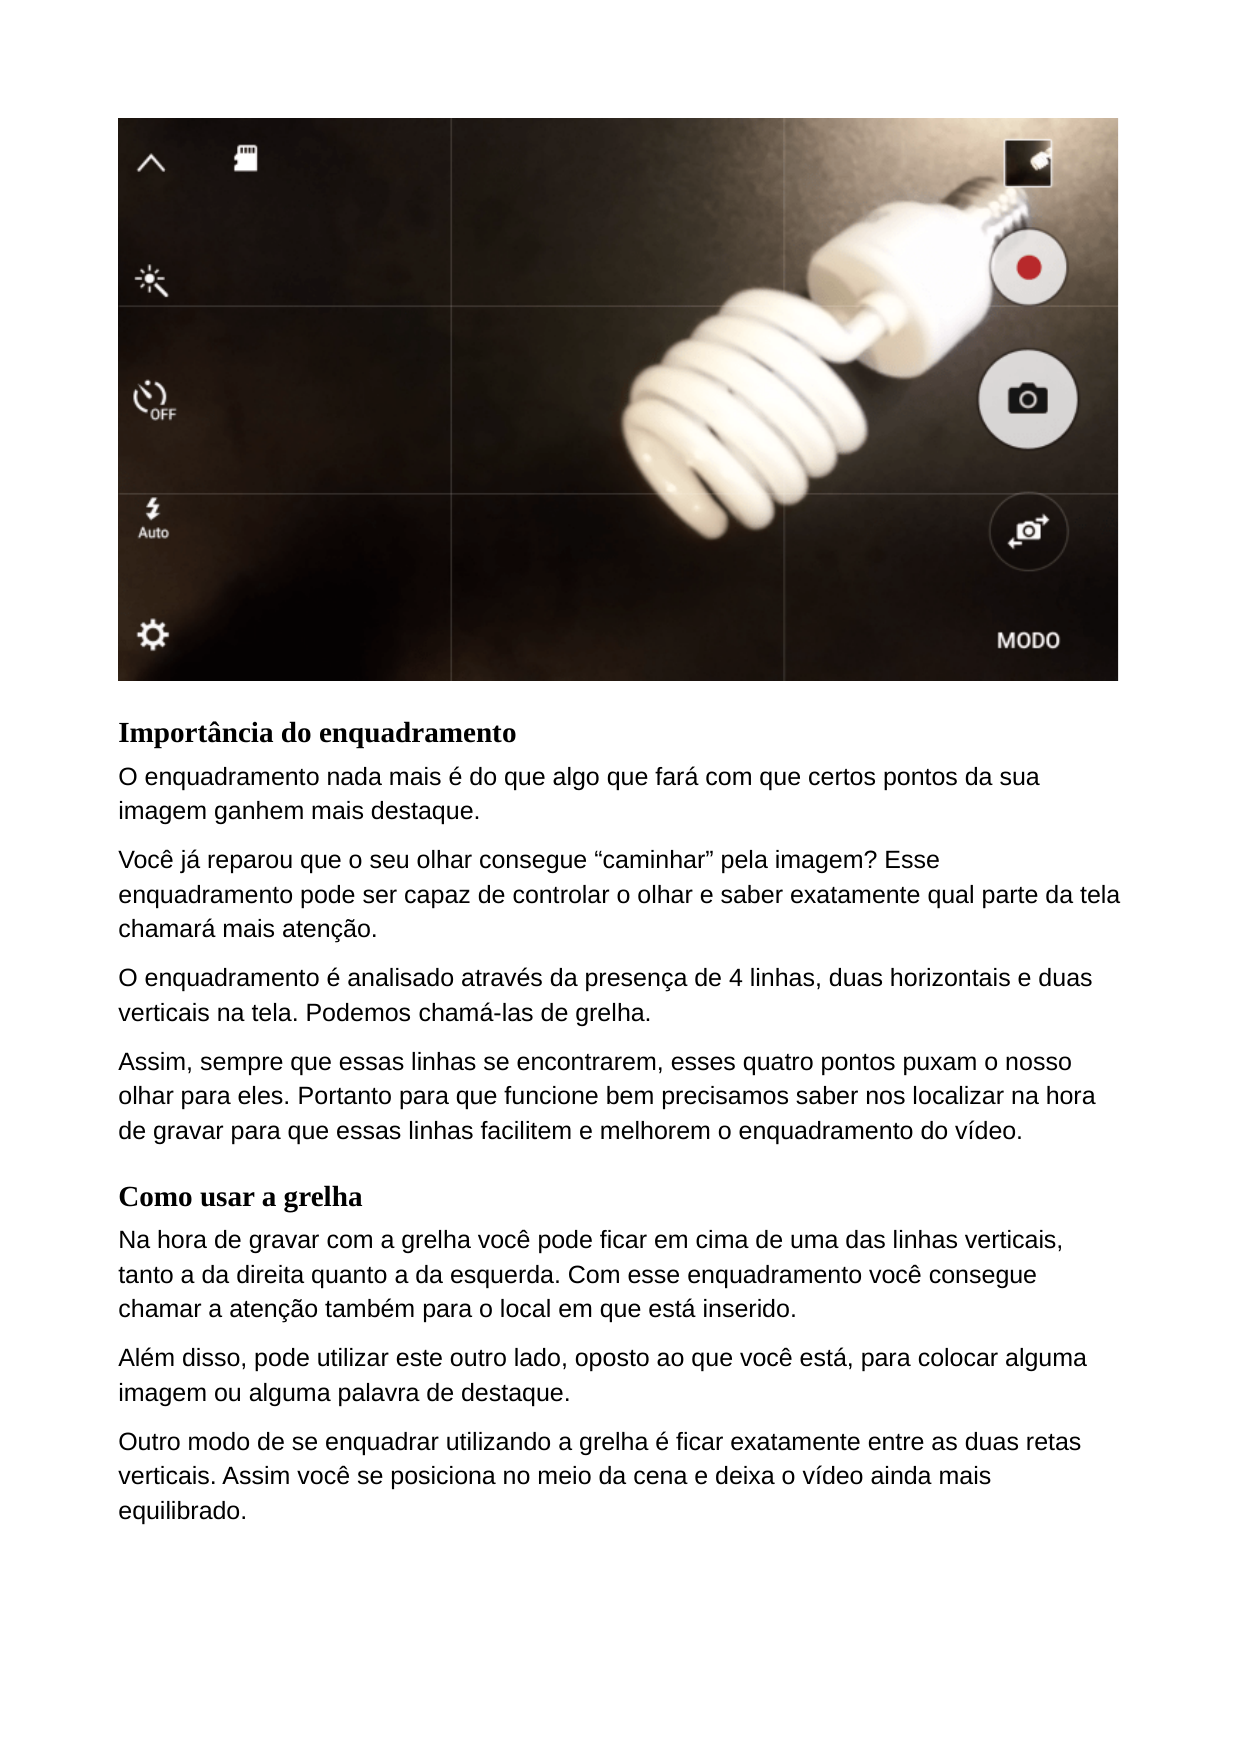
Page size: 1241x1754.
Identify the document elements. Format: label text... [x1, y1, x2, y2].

text Outro modo de se enquadrar utilizando a grelha é ficar exatamente entre as duas retas verticais. Assim você se posiciona no meio da cena e deixa o vídeo ainda mais equilibrado. [118, 1427, 1122, 1524]
subtitle Como usar a grelha [118, 1179, 1122, 1213]
text Além disso, pode utilizar este outro lado, oposto ao que você está, para colocar alguma imagem ou alguma palavra de destaque. [118, 1343, 1122, 1407]
text O enquadramento é analisado através da presença de 4 linhas, duas horizontais e duas verticais na tela. Podemos chamá-las de grelha. [118, 963, 1122, 1026]
text Você já reparou que o seu olhar consegue “caminhar” pela imagem? Esse enquadramento pode ser capaz de controlar o olhar e saber exatamente qual parte da tela chamará mais atenção. [118, 845, 1122, 943]
text Na hora de gravar com a grelha você pode ficar em cima de uma das linhas verticais, tanto a da direita quanto a da esquerda. Com esse enquadramento você consegue chamar a atenção também para o local em que está inserido. [118, 1225, 1122, 1323]
text O enquadramento nada mais é do que algo que fará com que certos pontos da sua imagem ganhem mais destaque. [118, 762, 1122, 825]
picture [118, 118, 1119, 681]
subtitle Importância do enquadramento [118, 716, 1122, 749]
text Assim, sempre que essas linhas se encontrarem, esses quatro pontos puxam o nosso olhar para eles. Portanto para que funcione bem precisamos saber nos localizar na hora de gravar para que essas linhas facilitem e melhorem o enquadramento do vídeo. [118, 1047, 1122, 1144]
